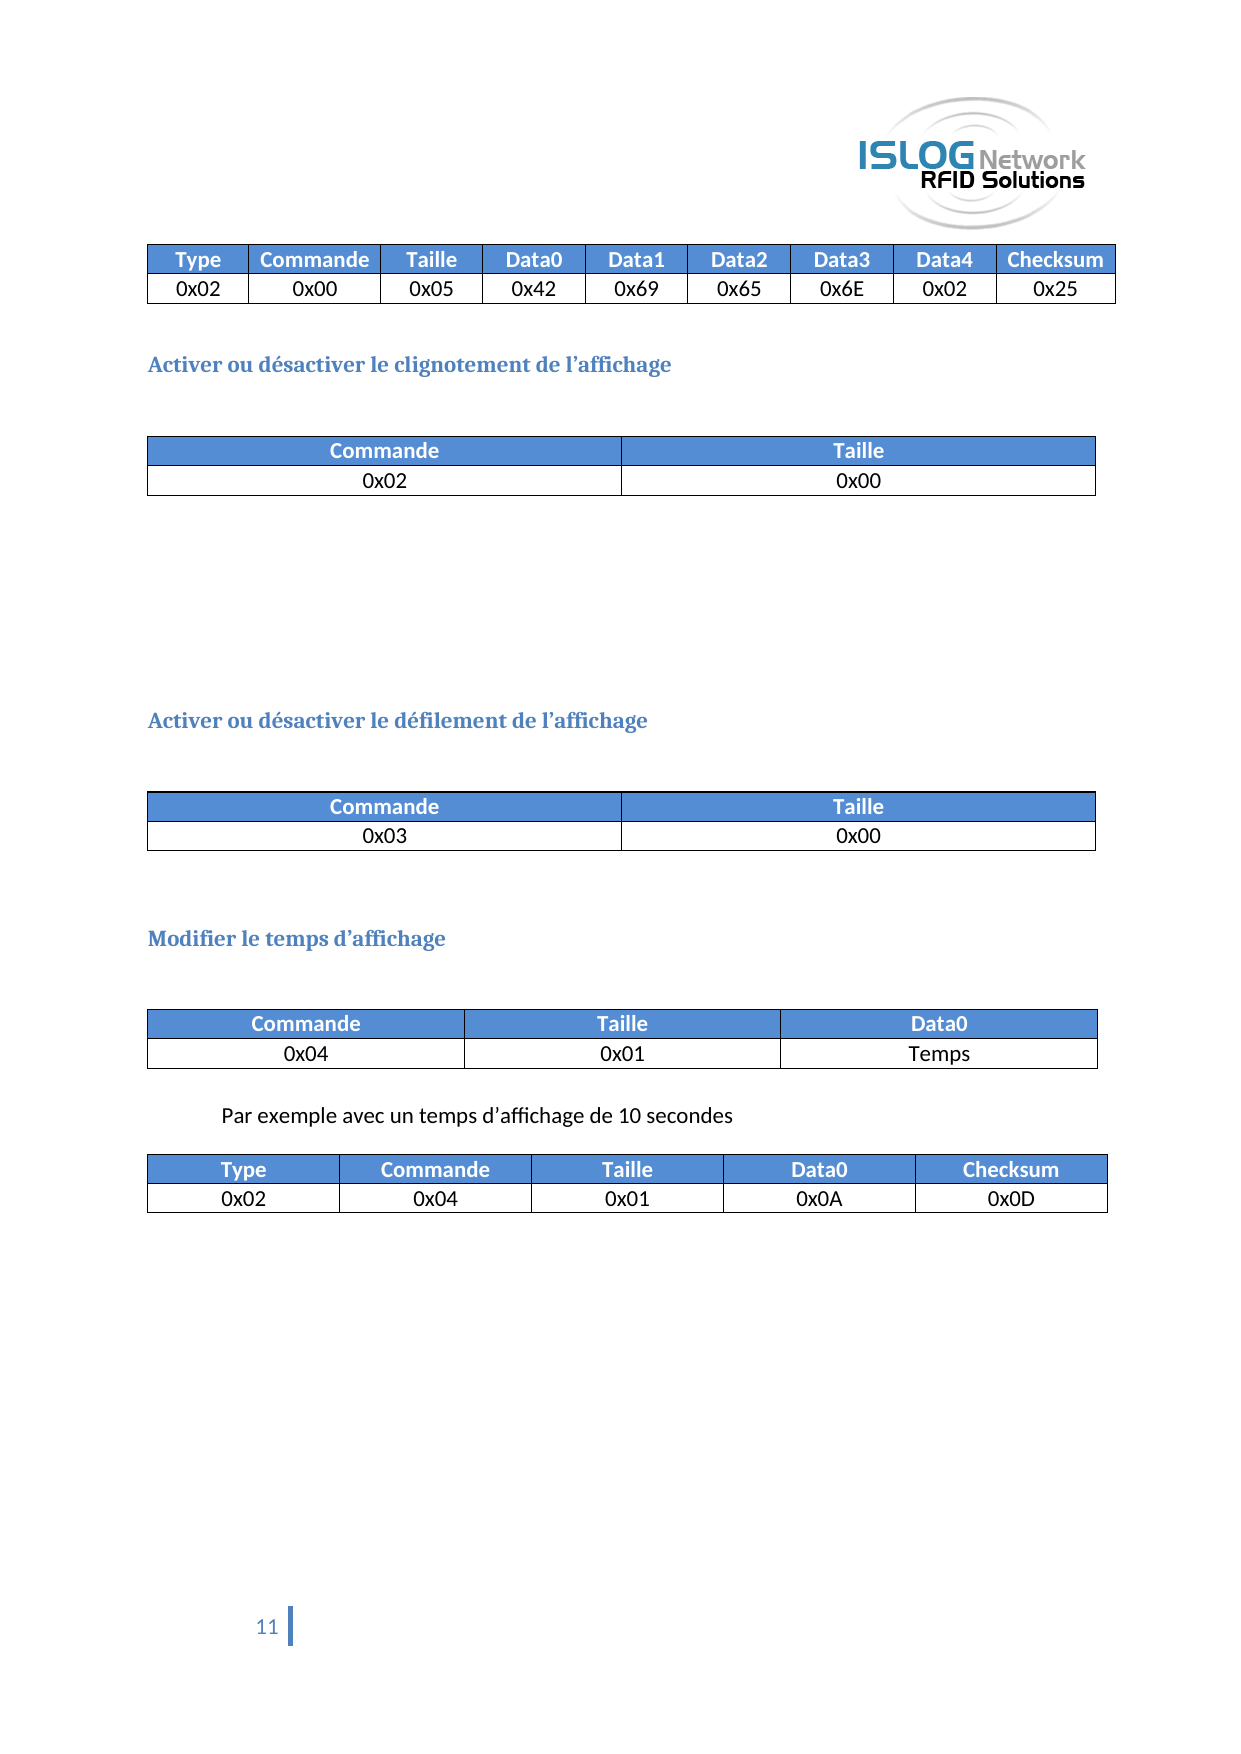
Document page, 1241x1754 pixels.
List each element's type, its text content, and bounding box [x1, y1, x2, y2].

table_cell 0x02 [148, 466, 621, 495]
table_cell 0x02 [148, 1184, 339, 1212]
table_header Data3 [791, 245, 893, 273]
table_header Data0 [781, 1010, 1097, 1038]
subtitle Modifier le temps d’affichage [148, 925, 1093, 952]
table_cell 0x04 [340, 1184, 531, 1212]
table_header Checksum [997, 245, 1115, 273]
table_header Data4 [894, 245, 996, 273]
table_header Type [148, 245, 248, 273]
table_cell 0x00 [622, 822, 1095, 850]
table_cell 0x0D [916, 1184, 1107, 1212]
subtitle Activer ou désactiver le défilement de l’affichage [148, 708, 1093, 734]
table_header Data0 [724, 1155, 915, 1183]
table_header Commande [148, 1010, 464, 1038]
table_header Commande [148, 437, 621, 465]
table_cell 0x25 [997, 274, 1115, 302]
table_cell 0x00 [622, 466, 1095, 495]
table_cell Temps [781, 1039, 1097, 1068]
table_cell 0x01 [465, 1039, 780, 1068]
table_header Taille [622, 793, 1095, 821]
table_cell 0x03 [148, 822, 621, 850]
table_header Taille [465, 1010, 780, 1038]
table_header Taille [381, 245, 482, 273]
table_cell 0x65 [688, 274, 790, 302]
table_cell 0x02 [148, 274, 248, 302]
table_cell 0x01 [532, 1184, 723, 1212]
table_header Data2 [688, 245, 790, 273]
table_cell 0x04 [148, 1039, 464, 1068]
table_header Data0 [483, 245, 585, 273]
table_cell 0x69 [586, 274, 687, 302]
text Par exemple avec un temps d’affichage de 10 secondes [148, 1069, 1093, 1129]
table_header Commande [148, 793, 621, 821]
table_cell 0x0A [724, 1184, 915, 1212]
table_header Type [148, 1155, 339, 1183]
subtitle Activer ou désactiver le clignotement de l’affichage [148, 352, 1093, 379]
table_cell 0x05 [381, 274, 482, 302]
table_cell 0x42 [483, 274, 585, 302]
table_header Data1 [586, 245, 687, 273]
table_header Commande [340, 1155, 531, 1183]
table_header Taille [532, 1155, 723, 1183]
table_cell 0x6E [791, 274, 893, 302]
table_header Commande [249, 245, 380, 273]
table_header Taille [622, 437, 1095, 465]
table_cell 0x02 [894, 274, 996, 302]
table_cell 0x00 [249, 274, 380, 302]
table_header Checksum [916, 1155, 1107, 1183]
